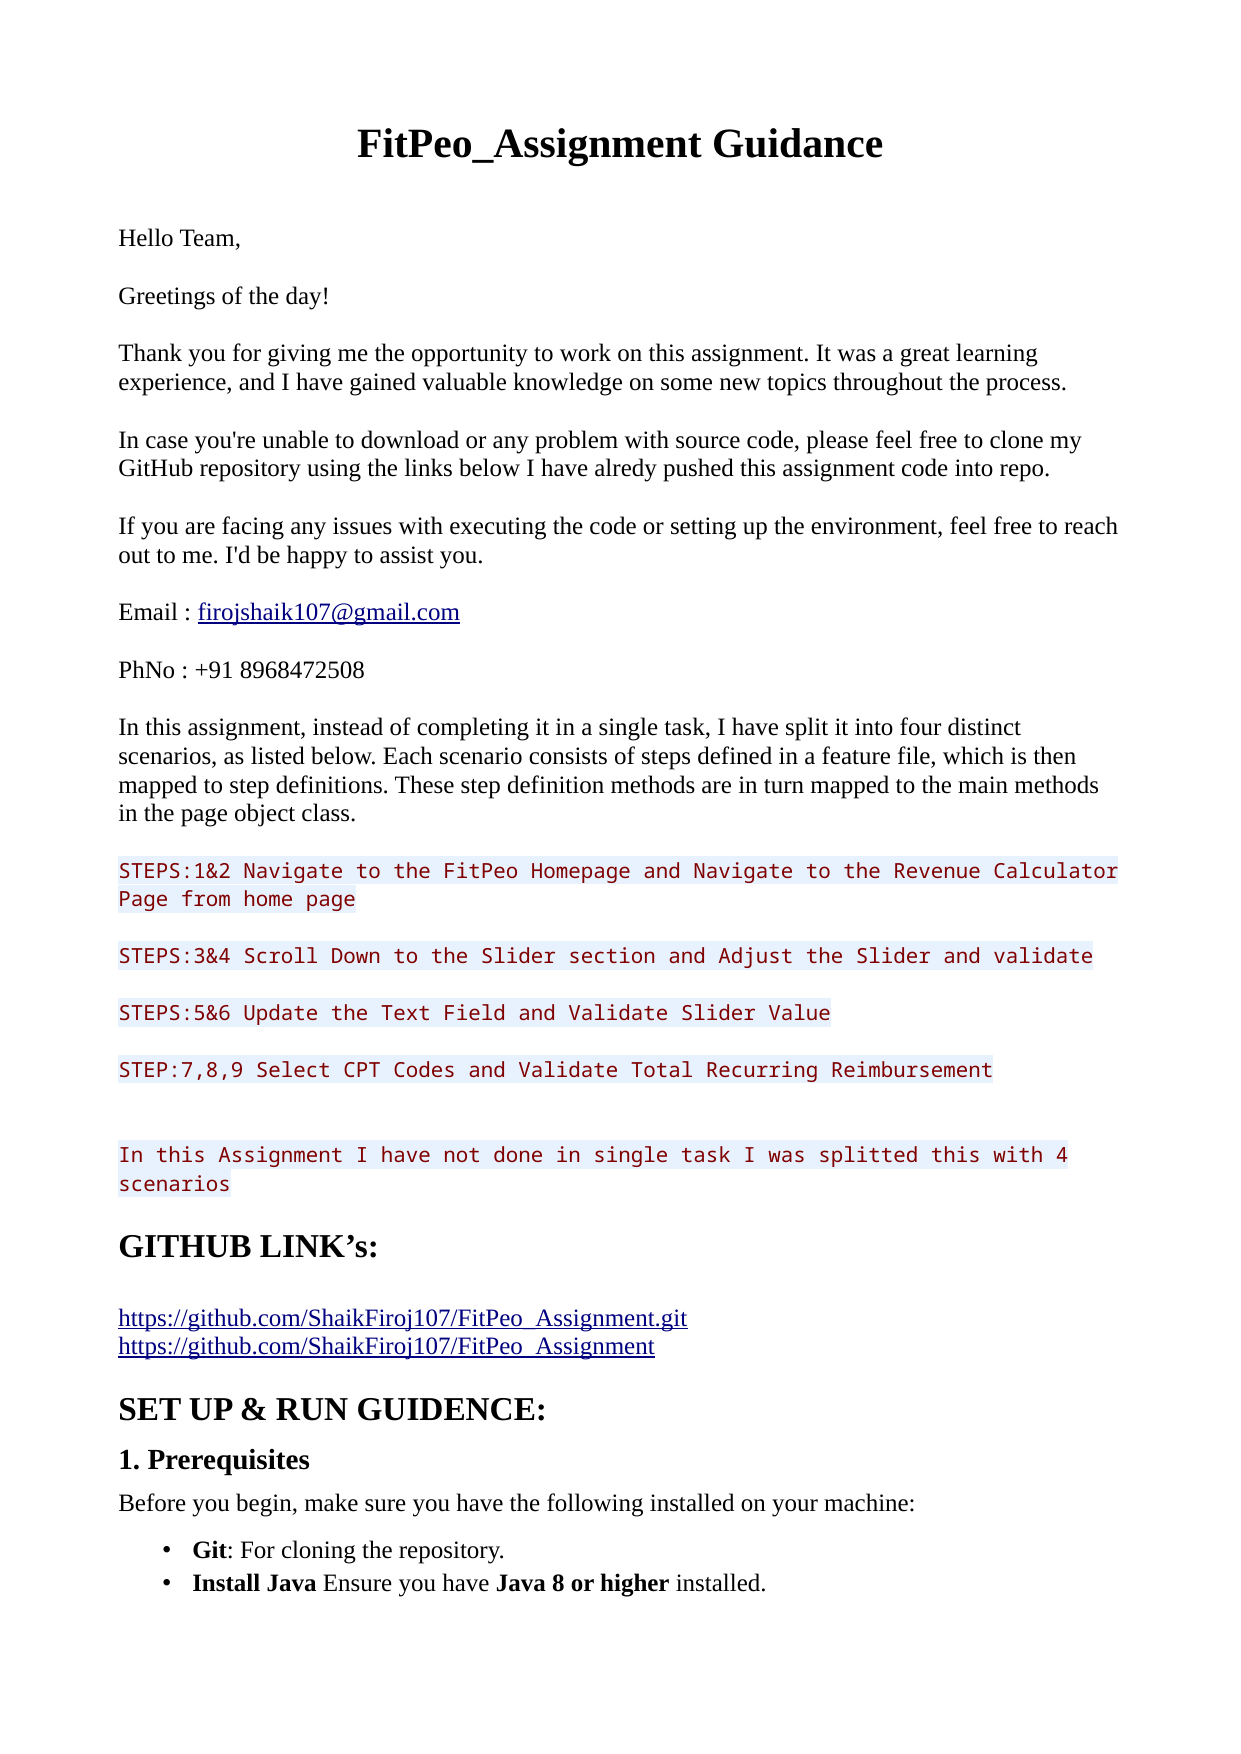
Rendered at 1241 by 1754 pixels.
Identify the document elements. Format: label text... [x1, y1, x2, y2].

text FitPeo_Assignment Guidance [118, 118, 1122, 166]
text Thank you for giving me the opportunity to work on this assignment. It was a great learning experience, and I have gained valuable knowledge on some new topics throughout the process. [118, 338, 1122, 396]
list Install Java Ensure you have Java 8 or higher installed. [162, 1568, 1122, 1597]
text In this assignment, instead of completing it in a single task, I have split it into four distinct scenarios, as listed below. Each scenario consists of steps defined in a feature file, which is then mapped to step definitions. These step definition methods are in turn mapped to the main methods in the page object class. STEPS:1&2 Navigate to the FitPeo Homepage and Navigate to the Revenue Calculator Page from home page STEPS:3&4 Scroll Down to the Slider section and Adjust the Slider and validate [118, 712, 1122, 970]
text Greetings of the day! [118, 281, 1122, 310]
text https://github.com/ShaikFiroj107/FitPeo_Assignment [118, 1331, 1122, 1360]
text STEPS:5&6 Update the Text Field and Validate Slider Value [118, 998, 1122, 1027]
text STEP:7,8,9 Select CPT Codes and Validate Total Recurring Reimbursement In this Assignment I have not done in single task I was splitted this with 4 scenarios [118, 1055, 1122, 1197]
text Email : firojshaik107@gmail.com PhNo : +91 8968472508 [118, 568, 1122, 683]
text SET UP & RUN GUIDENCE: [118, 1389, 1122, 1427]
text GITHUB LINK’s: [118, 1226, 1122, 1264]
text If you are facing any issues with executing the code or setting up the environment, feel free to reach out to me. I'd be happy to assist you. [118, 511, 1122, 568]
subtitle 1. Prerequisites [118, 1442, 1122, 1475]
text In case you're unable to download or any problem with source code, please feel free to clone my GitHub repository using the links below I have alredy pushed this assignment code into repo. [118, 425, 1122, 482]
text Hello Team, [118, 166, 1122, 252]
text https://github.com/ShaikFiroj107/FitPeo_Assignment.git [118, 1303, 1122, 1331]
list Git: For cloning the repository. [162, 1536, 1122, 1564]
text Before you begin, make sure you have the following installed on your machine: [118, 1488, 1122, 1517]
